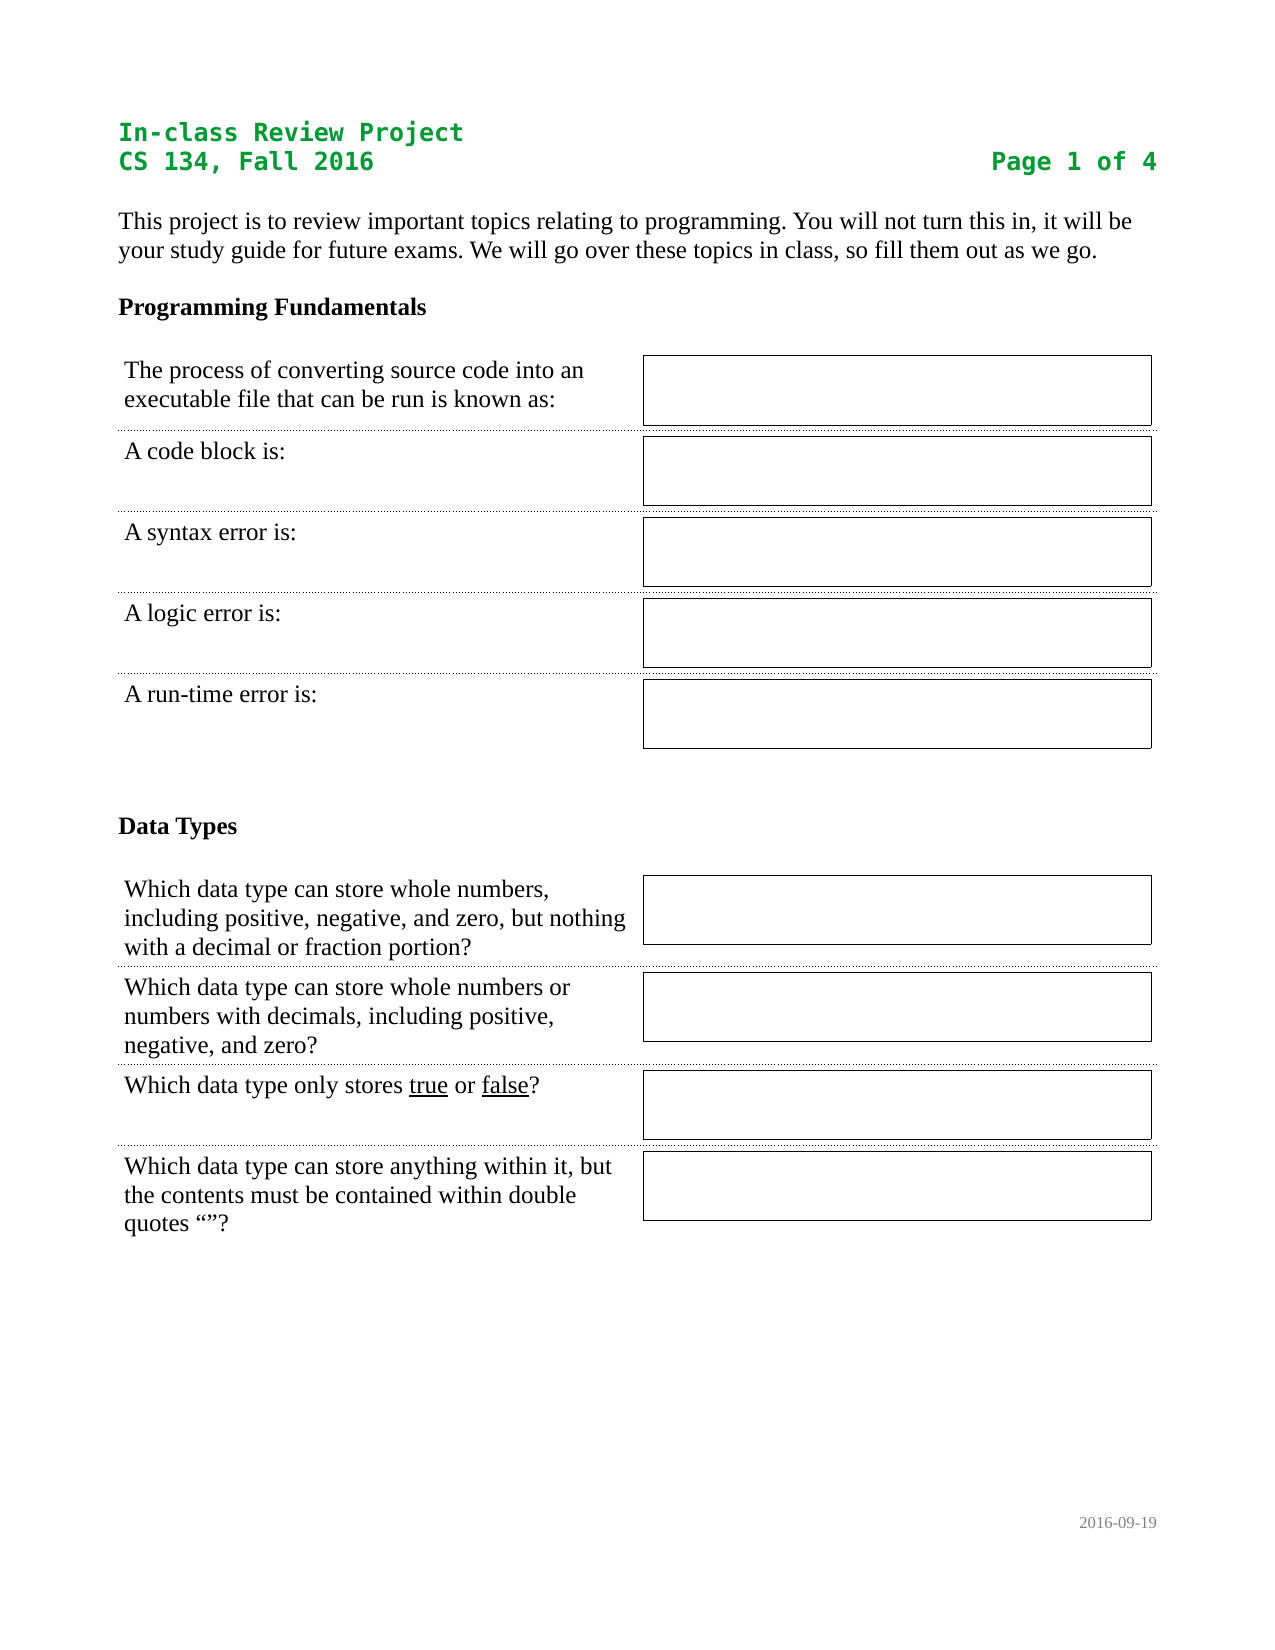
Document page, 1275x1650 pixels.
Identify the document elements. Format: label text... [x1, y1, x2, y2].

text This project is to review important topics relating to programming. You will not turn this in, it will be your study guide for future exams. We will go over these topics in class, so fill them out as we go. [118, 206, 1157, 263]
table_cell A logic error is: [118, 592, 637, 673]
table_cell A code block is: [118, 430, 637, 511]
table_cell Which data type can store whole numbers or numbers with decimals, including positive, negative, and zero? [118, 966, 637, 1064]
table_header [644, 1152, 1151, 1220]
table_cell [638, 1064, 1157, 1145]
table_cell [638, 430, 1157, 511]
table_cell [638, 1145, 1157, 1243]
table_cell A run-time error is: [118, 673, 637, 754]
table_cell Which data type can store anything within it, but the contents must be contained within double quotes “”? [118, 1145, 637, 1243]
table_cell [638, 966, 1157, 1064]
table_header [638, 869, 1157, 966]
table_header [644, 680, 1151, 748]
table_header [644, 518, 1151, 586]
table_header [644, 599, 1151, 667]
table_cell A syntax error is: [118, 511, 637, 592]
table_header [644, 1071, 1151, 1139]
table_header [644, 437, 1151, 505]
table_cell [638, 673, 1157, 754]
text Programming Fundamentals [118, 292, 1157, 321]
table_cell [638, 592, 1157, 673]
table_cell [638, 511, 1157, 592]
table_header [644, 973, 1151, 1041]
table_header [644, 356, 1151, 424]
table_header [644, 876, 1151, 943]
table_header The process of converting source code into an executable file that can be run is known as: [118, 350, 637, 430]
table_header Which data type can store whole numbers, including positive, negative, and zero, but nothing with a decimal or fraction portion? [118, 869, 637, 966]
table_header [638, 350, 1157, 430]
table_cell Which data type only stores true or false? [118, 1064, 637, 1145]
text Data Types [118, 811, 1157, 840]
